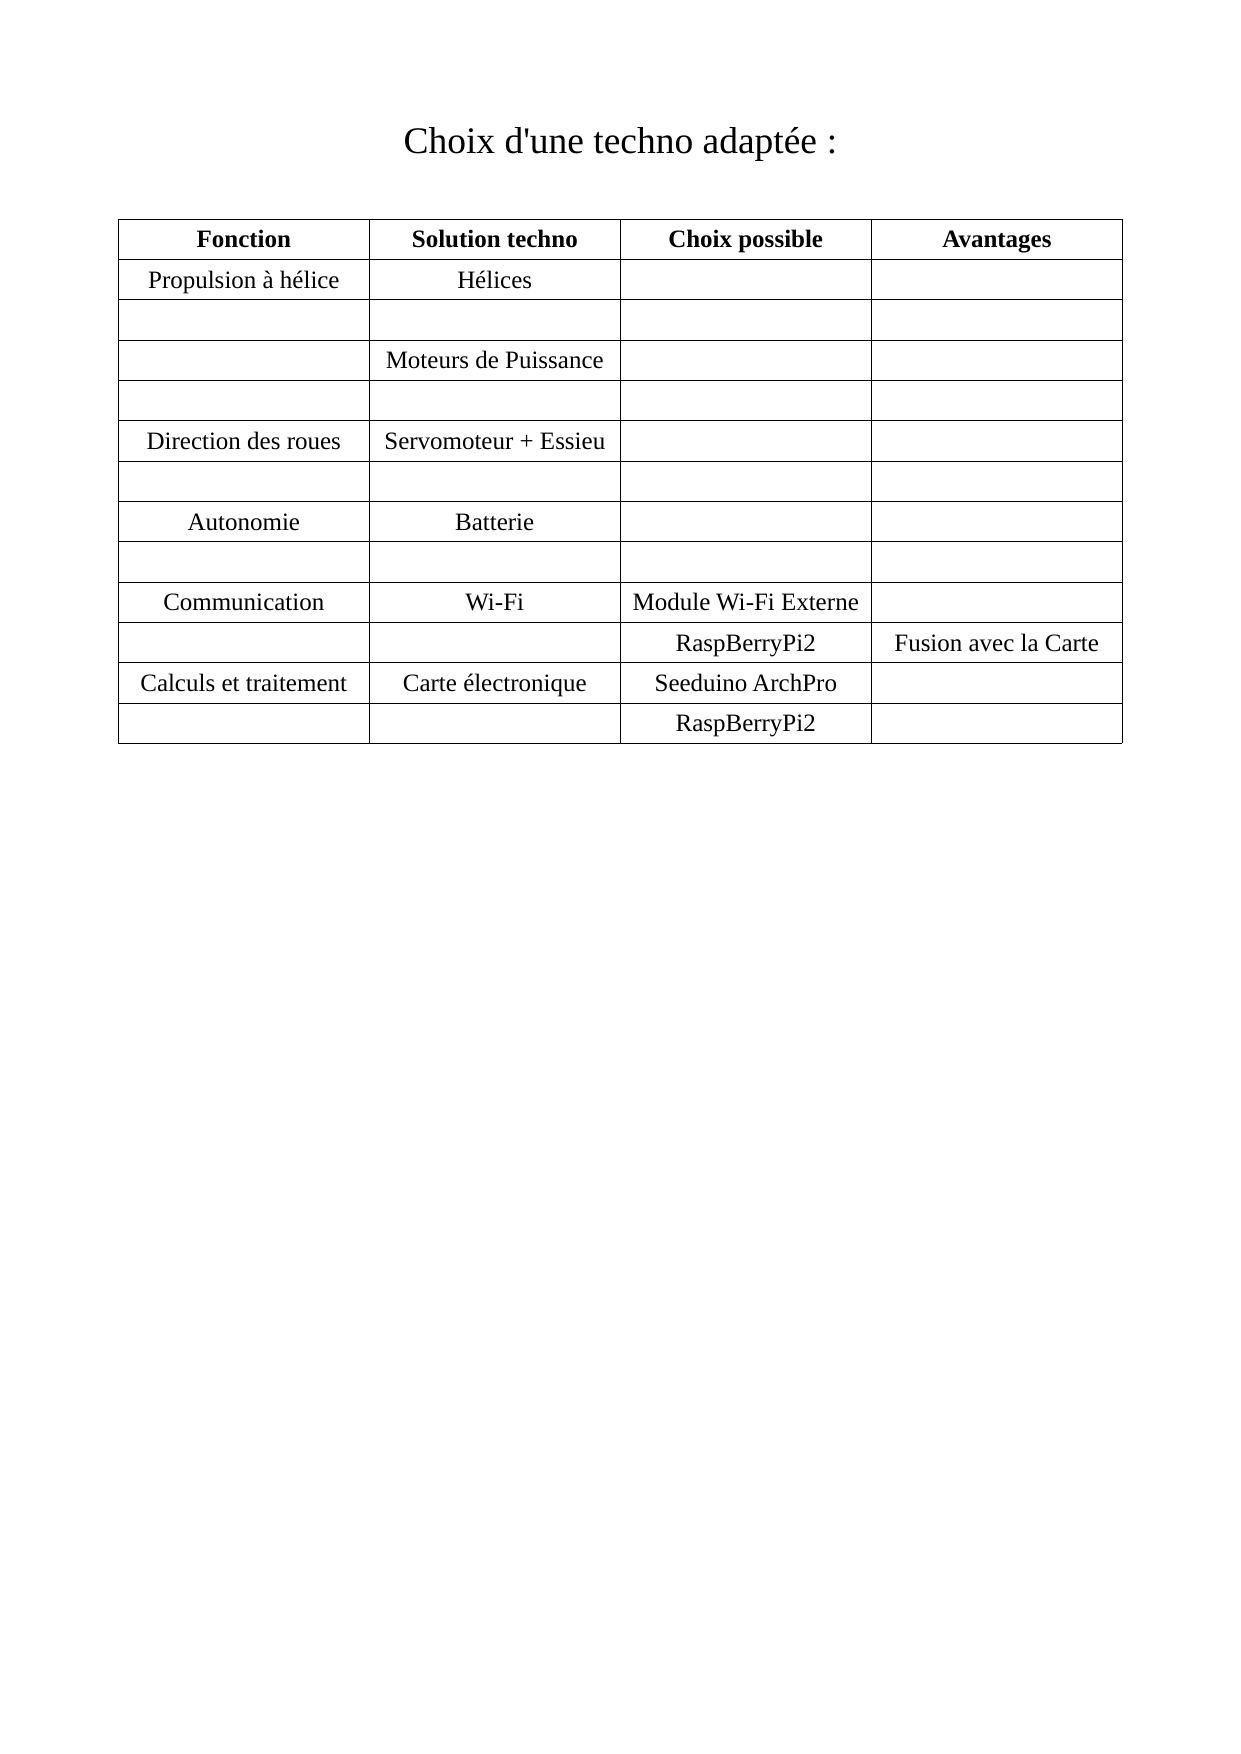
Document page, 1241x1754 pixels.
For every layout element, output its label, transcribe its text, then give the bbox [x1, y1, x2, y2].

table_cell [872, 663, 1122, 702]
table_cell Calculs et traitement [119, 663, 369, 702]
table_header Choix possible [621, 220, 871, 259]
table_cell Hélices [370, 260, 620, 299]
table_cell Wi-Fi [370, 583, 620, 622]
table_cell [872, 542, 1122, 582]
table_cell [621, 341, 871, 380]
table_cell [119, 542, 369, 582]
table_cell [370, 300, 620, 340]
table_cell [119, 623, 369, 662]
table_cell RaspBerryPi2 [621, 623, 871, 662]
table_cell RaspBerryPi2 [621, 704, 871, 743]
table_cell [621, 381, 871, 420]
table_cell [872, 260, 1122, 299]
table_cell [872, 583, 1122, 622]
table_cell [621, 300, 871, 340]
table_cell [621, 260, 871, 299]
table_cell [621, 421, 871, 461]
table_cell [872, 462, 1122, 501]
table_cell Moteurs de Puissance [370, 341, 620, 380]
table_cell [621, 462, 871, 501]
table_header Fonction [119, 220, 369, 259]
table_cell [119, 381, 369, 420]
table_cell [370, 381, 620, 420]
table_cell Seeduino ArchPro [621, 663, 871, 702]
table_cell [370, 623, 620, 662]
table_cell [872, 502, 1122, 541]
table_cell [119, 462, 369, 501]
table_cell Carte électronique [370, 663, 620, 702]
table_cell Direction des roues [119, 421, 369, 461]
table_cell [119, 704, 369, 743]
text Choix d'une techno adaptée : [118, 118, 1122, 161]
table_cell Communication [119, 583, 369, 622]
table_cell Batterie [370, 502, 620, 541]
table_cell [872, 421, 1122, 461]
table_cell [872, 704, 1122, 743]
table_cell [370, 462, 620, 501]
table_header Solution techno [370, 220, 620, 259]
table_cell Propulsion à hélice [119, 260, 369, 299]
table_cell [621, 542, 871, 582]
table_cell [370, 542, 620, 582]
table_cell Fusion avec la Carte [872, 623, 1122, 662]
table_cell Autonomie [119, 502, 369, 541]
table_cell Servomoteur + Essieu [370, 421, 620, 461]
table_cell [872, 341, 1122, 380]
table_cell [119, 341, 369, 380]
table_cell [872, 381, 1122, 420]
table_cell Module Wi-Fi Externe [621, 583, 871, 622]
table_cell [621, 502, 871, 541]
table_cell [370, 704, 620, 743]
table_cell [119, 300, 369, 340]
table_cell [872, 300, 1122, 340]
table_header Avantages [872, 220, 1122, 259]
